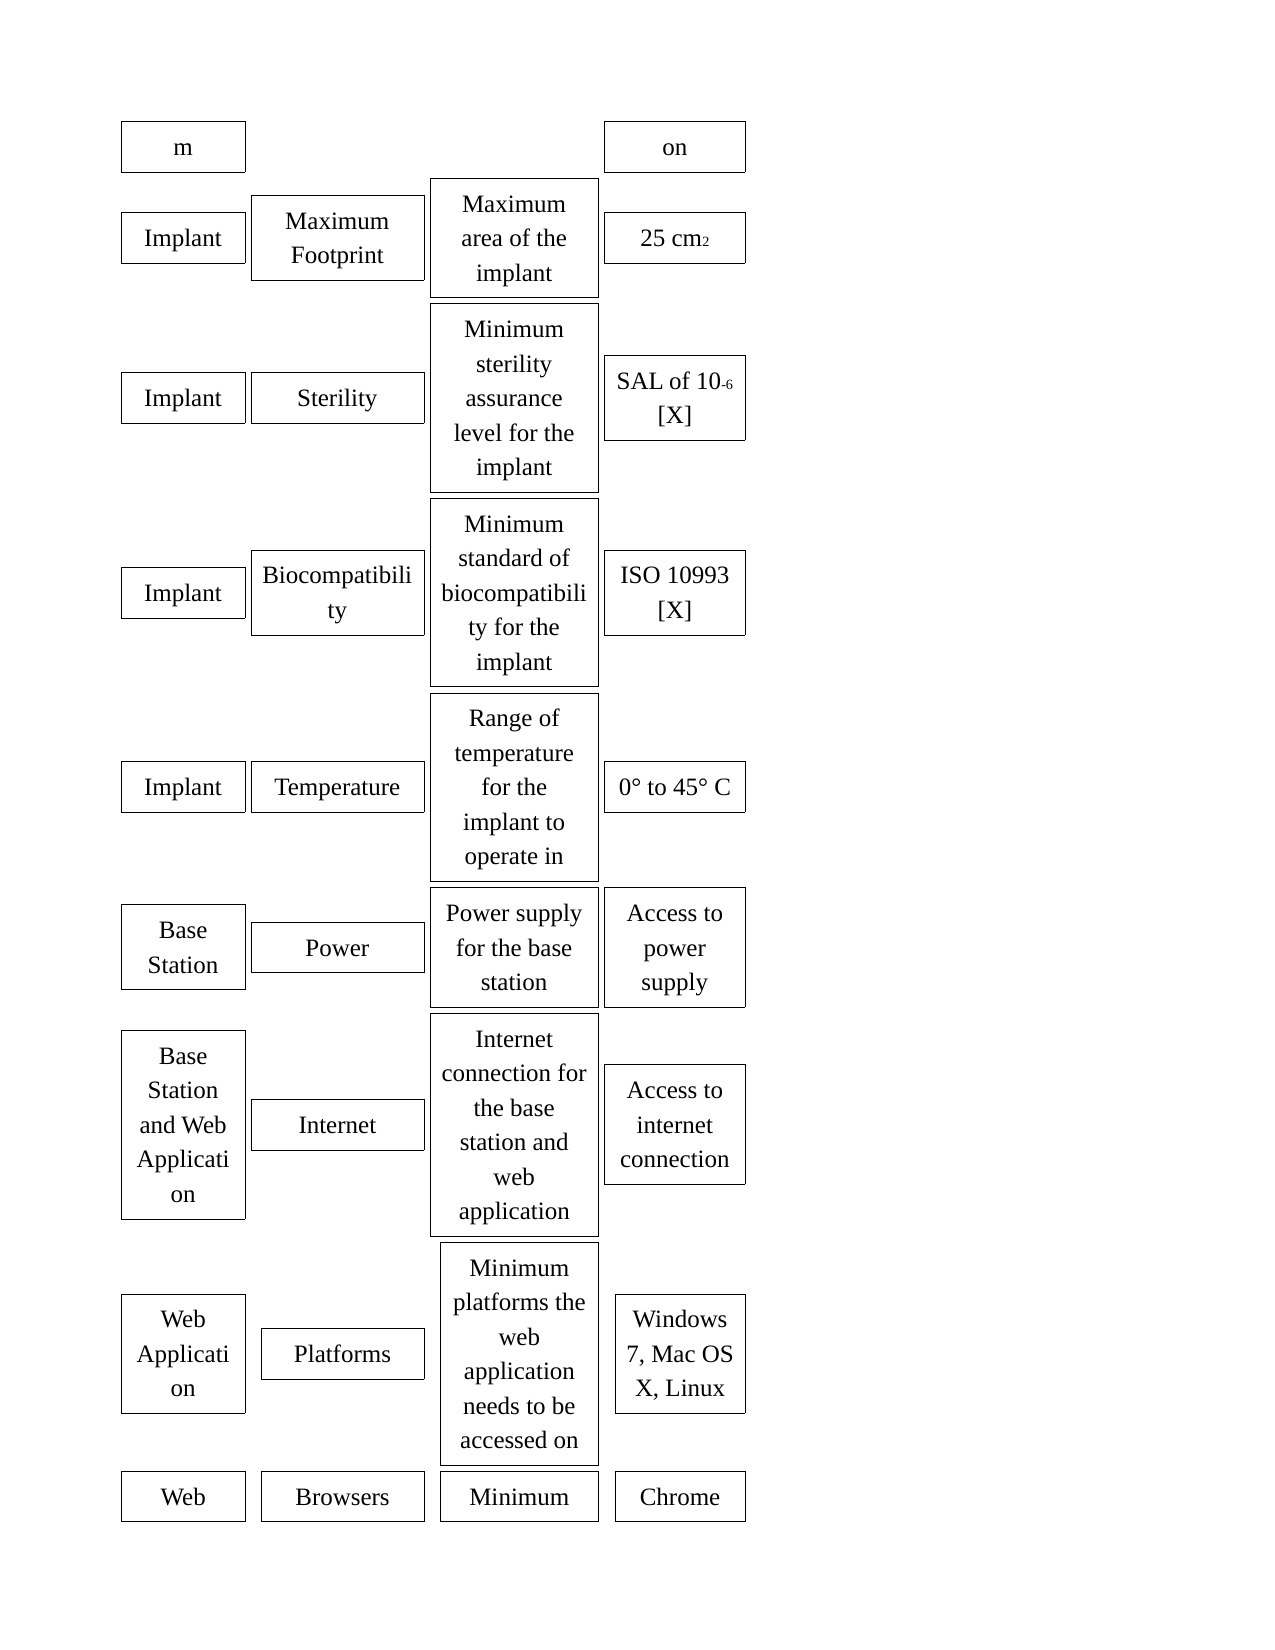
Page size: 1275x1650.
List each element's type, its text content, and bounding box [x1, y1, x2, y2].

table_cell Maximum area of the implant [427, 175, 601, 300]
table_cell 0° to 45° C [601, 690, 748, 884]
table_cell 25 cm2 [601, 175, 748, 300]
table_cell Base Station [118, 884, 248, 1010]
table_cell Access to power supply [601, 884, 748, 1010]
table_cell Web Application [118, 1239, 248, 1468]
table_header [248, 118, 427, 175]
table_cell Platforms [248, 1239, 427, 1468]
table_cell Access to internet connection [601, 1010, 748, 1239]
table_cell Minimum standard of biocompatibility for the implant [427, 495, 601, 689]
table_cell Power [248, 884, 427, 1010]
table_cell Sterility [248, 300, 427, 495]
table_cell Implant [118, 690, 248, 884]
table_cell Minimum sterility assurance level for the implant [427, 300, 601, 495]
table_cell Implant [118, 300, 248, 495]
table_cell Internet [248, 1010, 427, 1239]
table_cell Temperature [248, 690, 427, 884]
table_cell SAL of 10-6 [X] [601, 300, 748, 495]
table_cell Minimum platforms the web application needs to be accessed on [427, 1239, 601, 1468]
table_cell Web [118, 1468, 248, 1524]
table_cell Base Station and Web Application [118, 1010, 248, 1239]
table_cell Minimum [427, 1468, 601, 1524]
table_cell Range of temperature for the implant to operate in [427, 690, 601, 884]
table_cell Chrome [601, 1468, 748, 1524]
table_cell Biocompatibility [248, 495, 427, 689]
table_cell Implant [118, 175, 248, 300]
table_cell ISO 10993 [X] [601, 495, 748, 689]
table_cell Windows 7, Mac OS X, Linux [601, 1239, 748, 1468]
table_cell Maximum Footprint [248, 175, 427, 300]
table_header [427, 118, 601, 175]
table_header on [601, 118, 748, 175]
table_header m [118, 118, 248, 175]
table_cell Internet connection for the base station and web application [427, 1010, 601, 1239]
table_cell Power supply for the base station [427, 884, 601, 1010]
table_cell Browsers [248, 1468, 427, 1524]
table_cell Implant [118, 495, 248, 689]
